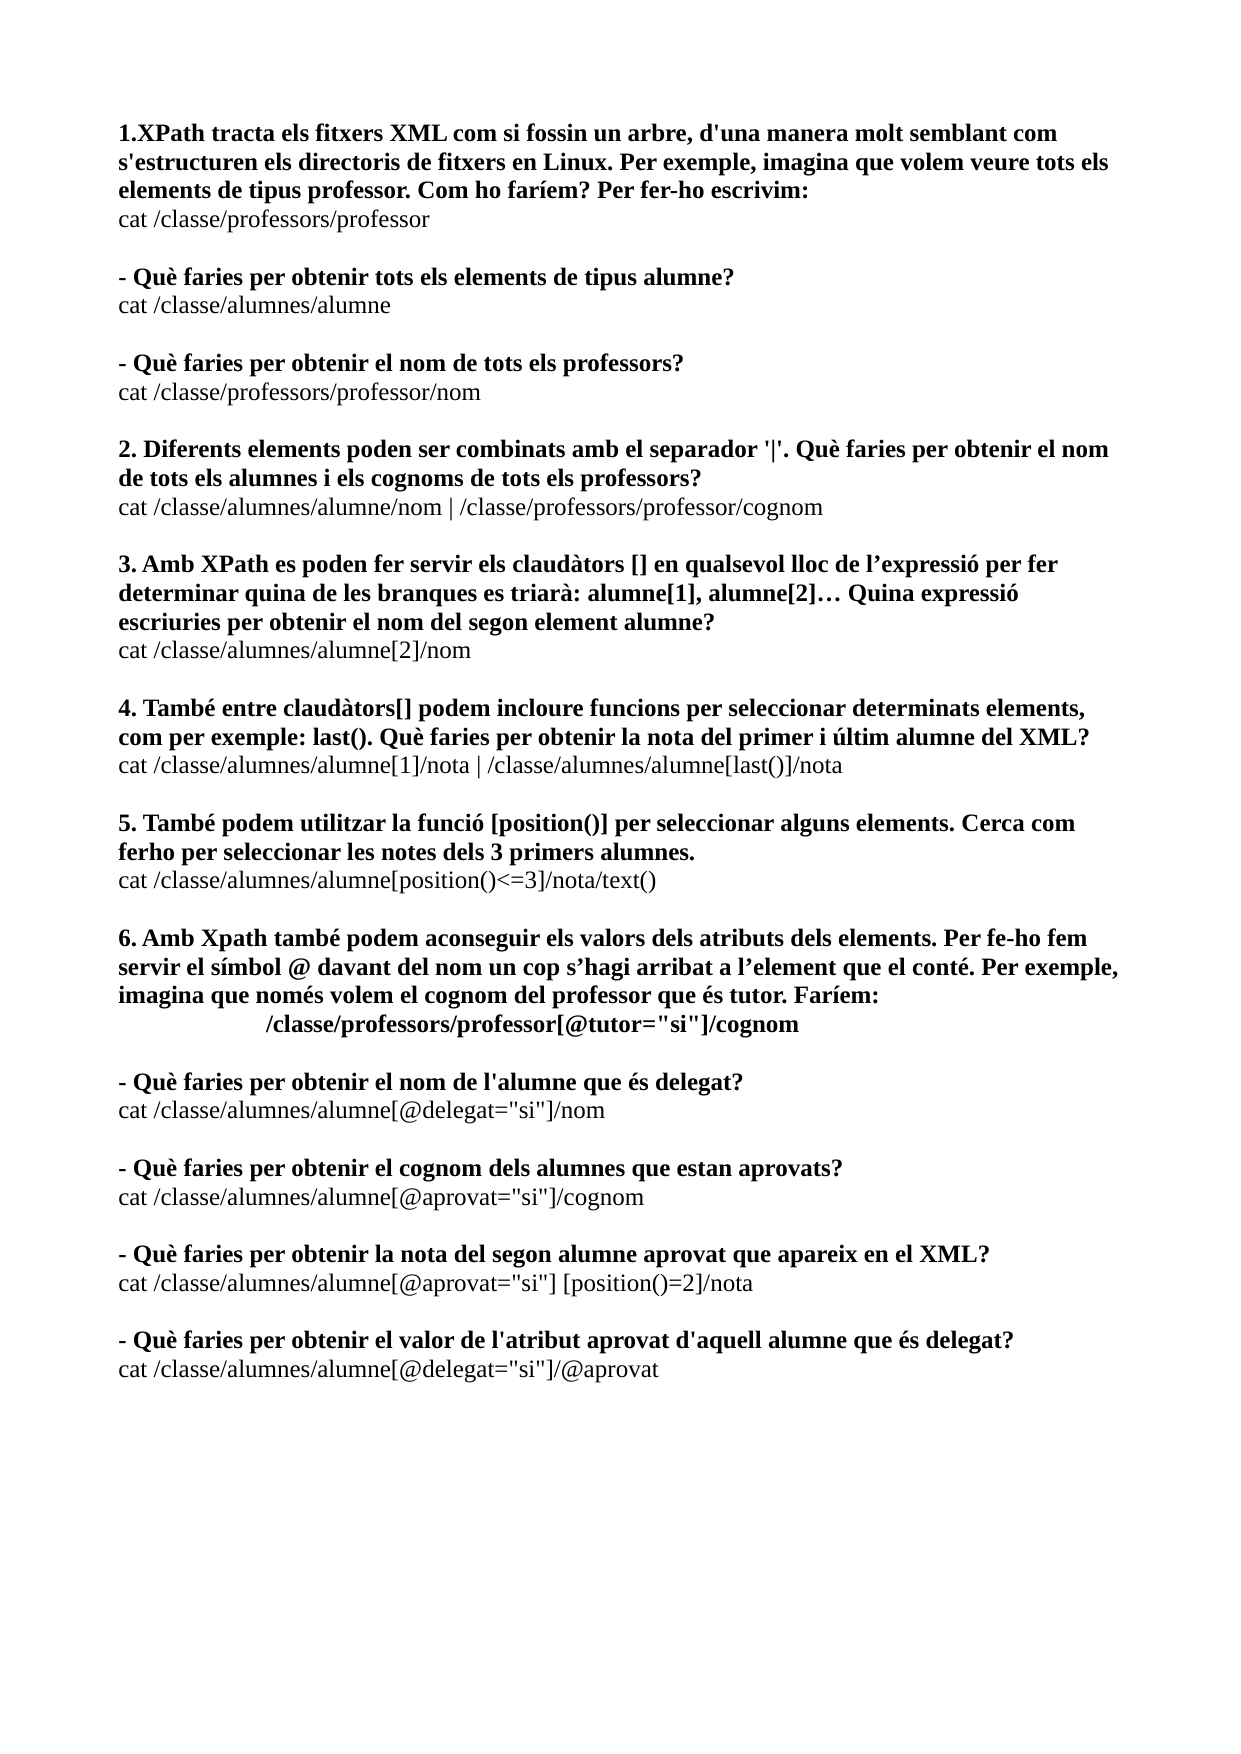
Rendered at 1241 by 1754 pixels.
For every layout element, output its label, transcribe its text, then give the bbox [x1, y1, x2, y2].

text 1.XPath tracta els fitxers XML com si fossin un arbre, d'una manera molt semblant com s'estructuren els directoris de fitxers en Linux. Per exemple, imagina que volem veure tots els elements de tipus professor. Com ho faríem? Per fer-ho escrivim: [118, 118, 1122, 204]
text - Què faries per obtenir el nom de l'alumne que és delegat? [118, 1067, 1122, 1096]
text cat /classe/alumnes/alumne[2]/nom [118, 636, 1122, 664]
text 5. També podem utilitzar la funció [position()] per seleccionar alguns elements. Cerca com ferho per seleccionar les notes dels 3 primers alumnes. [118, 808, 1122, 866]
text cat /classe/alumnes/alumne[position()<=3]/nota/text() [118, 866, 1122, 894]
text cat /classe/alumnes/alumne[@delegat="si"]/@aprovat [118, 1354, 1122, 1383]
text cat /classe/professors/professor/nom [118, 377, 1122, 406]
text 3. Amb XPath es poden fer servir els claudàtors [] en qualsevol lloc de l’expressió per fer determinar quina de les branques es triarà: alumne[1], alumne[2]… Quina expressió escriuries per obtenir el nom del segon element alumne? [118, 549, 1122, 636]
text cat /classe/alumnes/alumne[@aprovat="si"]/cognom [118, 1182, 1122, 1211]
text cat /classe/alumnes/alumne[1]/nota | /classe/alumnes/alumne[last()]/nota [118, 751, 1122, 779]
text 4. També entre claudàtors[] podem incloure funcions per seleccionar determinats elements, com per exemple: last(). Què faries per obtenir la nota del primer i últim alumne del XML? [118, 693, 1122, 751]
text - Què faries per obtenir la nota del segon alumne aprovat que apareix en el XML? [118, 1239, 1122, 1268]
text - Què faries per obtenir el nom de tots els professors? [118, 348, 1122, 377]
text cat /classe/alumnes/alumne [118, 291, 1122, 319]
text 6. Amb Xpath també podem aconseguir els valors dels atributs dels elements. Per fe-ho fem servir el símbol @ davant del nom un cop s’hagi arribat a l’element que el conté. Per exemple, imagina que només volem el cognom del professor que és tutor. Faríem: /classe/professors/professor[@tutor="si"]/cognom [118, 923, 1122, 1038]
text - Què faries per obtenir tots els elements de tipus alumne? [118, 262, 1122, 291]
text cat /classe/alumnes/alumne[@aprovat="si"] [position()=2]/nota [118, 1268, 1122, 1297]
text cat /classe/alumnes/alumne[@delegat="si"]/nom [118, 1096, 1122, 1124]
text cat /classe/alumnes/alumne/nom | /classe/professors/professor/cognom [118, 492, 1122, 521]
text - Què faries per obtenir el valor de l'atribut aprovat d'aquell alumne que és delegat? [118, 1326, 1122, 1354]
text cat /classe/professors/professor [118, 204, 1122, 233]
text 2. Diferents elements poden ser combinats amb el separador '|'. Què faries per obtenir el nom de tots els alumnes i els cognoms de tots els professors? [118, 434, 1122, 492]
text - Què faries per obtenir el cognom dels alumnes que estan aprovats? [118, 1153, 1122, 1182]
